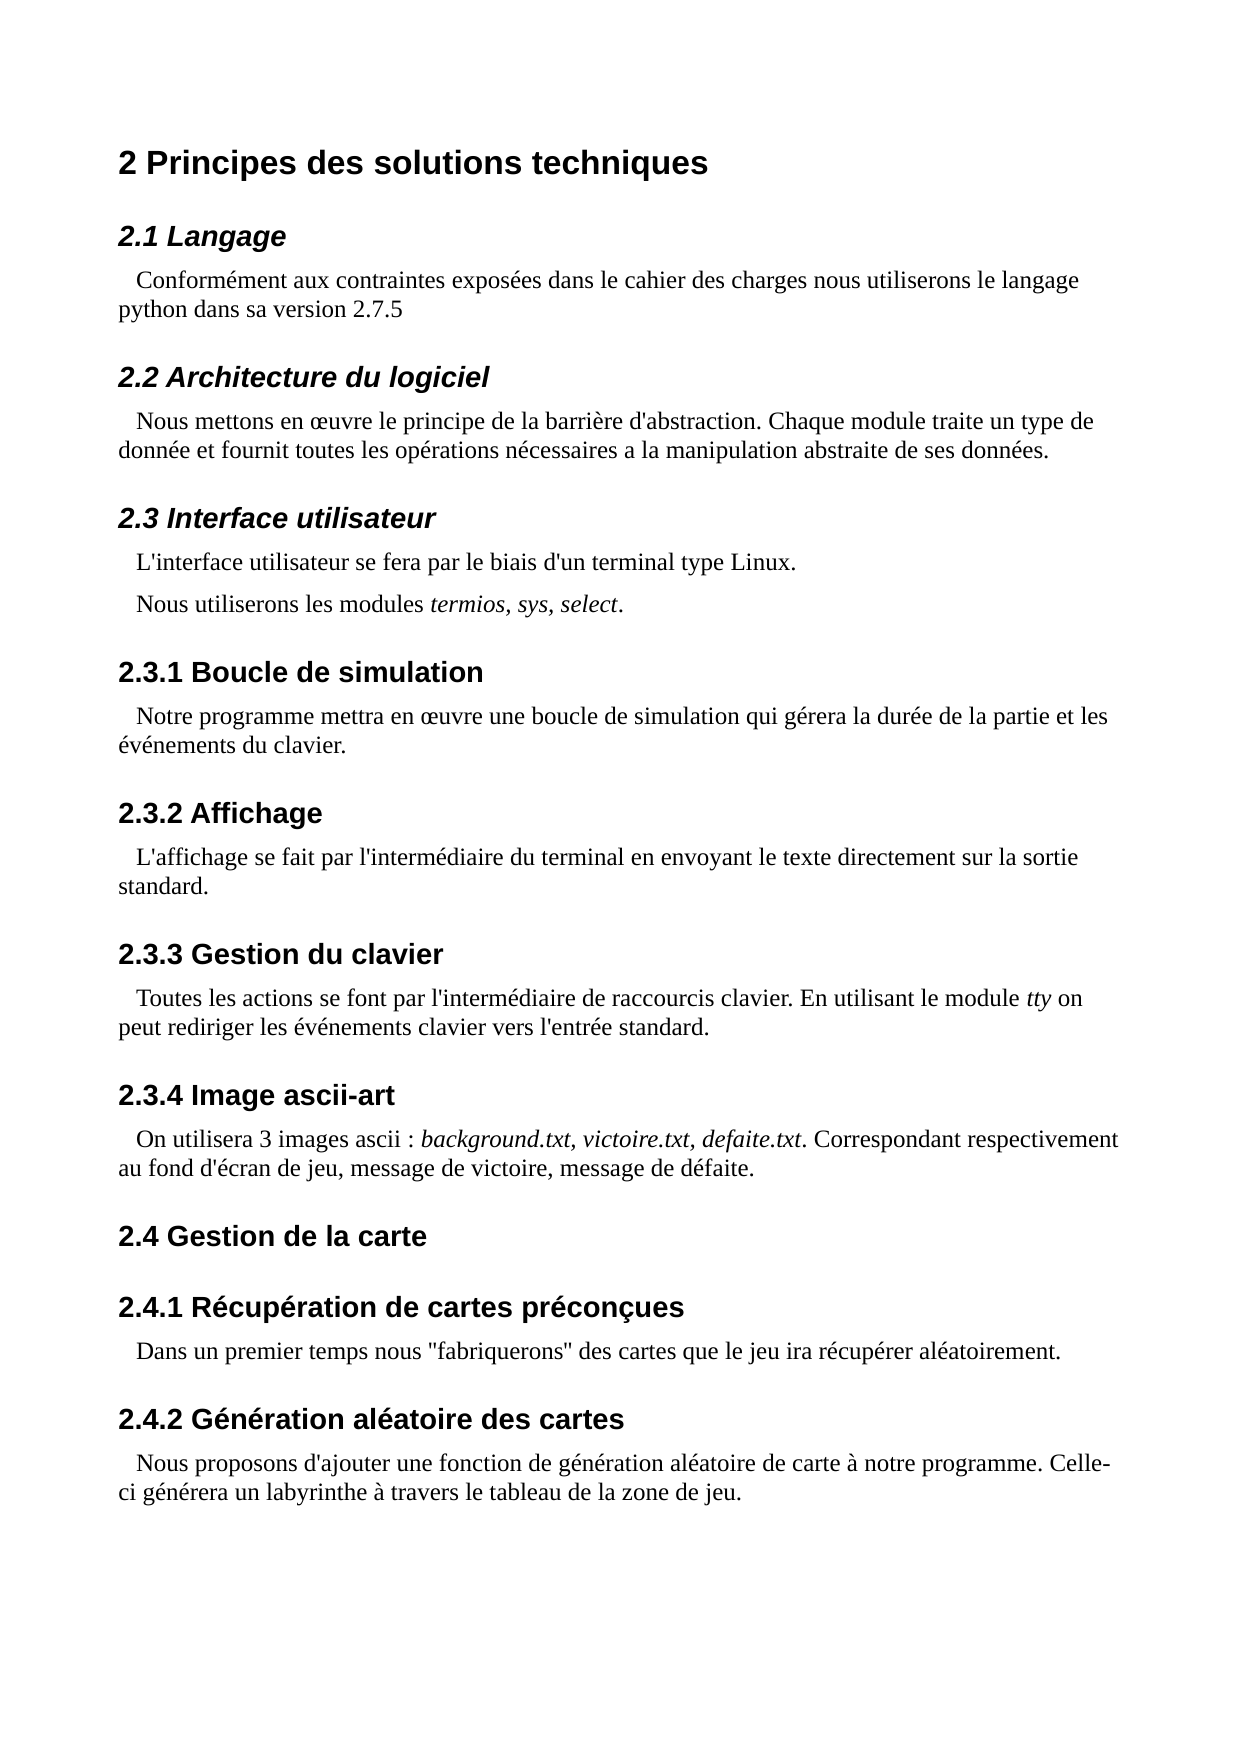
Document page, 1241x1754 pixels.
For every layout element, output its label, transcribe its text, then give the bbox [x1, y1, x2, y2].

text On utilisera 3 images ascii : background.txt, victoire.txt, defaite.txt. Correspondant respectivement au fond d'écran de jeu, message de victoire, message de défaite. [118, 1124, 1122, 1182]
text Nous proposons d'ajouter une fonction de génération aléatoire de carte à notre programme. Celle-ci générera un labyrinthe à travers le tableau de la zone de jeu. [118, 1448, 1122, 1506]
subtitle 2.3.4 Image ascii-art [118, 1078, 1122, 1112]
subtitle 2.3.3 Gestion du clavier [118, 937, 1122, 971]
subtitle 2.3.2 Affichage [118, 796, 1122, 829]
text Nous utiliserons les modules termios, sys, select. [118, 589, 1122, 617]
text L'affichage se fait par l'intermédiaire du terminal en envoyant le texte directement sur la sortie standard. [118, 842, 1122, 899]
subtitle 2.4.1 Récupération de cartes préconçues [118, 1290, 1122, 1324]
text Conformément aux contraintes exposées dans le cahier des charges nous utiliserons le langage python dans sa version 2.7.5 [118, 265, 1122, 323]
text Nous mettons en œuvre le principe de la barrière d'abstraction. Chaque module traite un type de donnée et fournit toutes les opérations nécessaires a la manipulation abstraite de ses données. [118, 406, 1122, 464]
subtitle 2.2 Architecture du logiciel [118, 360, 1122, 394]
subtitle 2.4 Gestion de la carte [118, 1219, 1122, 1253]
subtitle 2 Principes des solutions techniques [118, 143, 1122, 182]
text Dans un premier temps nous ''fabriquerons'' des cartes que le jeu ira récupérer aléatoirement. [118, 1336, 1122, 1365]
text L'interface utilisateur se fera par le biais d'un terminal type Linux. [118, 547, 1122, 576]
subtitle 2.3.1 Boucle de simulation [118, 655, 1122, 688]
subtitle 2.4.2 Génération aléatoire des cartes [118, 1402, 1122, 1436]
subtitle 2.1 Langage [118, 219, 1122, 253]
text Toutes les actions se font par l'intermédiaire de raccourcis clavier. En utilisant le module tty on peut rediriger les événements clavier vers l'entrée standard. [118, 983, 1122, 1041]
text Notre programme mettra en œuvre une boucle de simulation qui gérera la durée de la partie et les événements du clavier. [118, 701, 1122, 758]
subtitle 2.3 Interface utilisateur [118, 501, 1122, 535]
